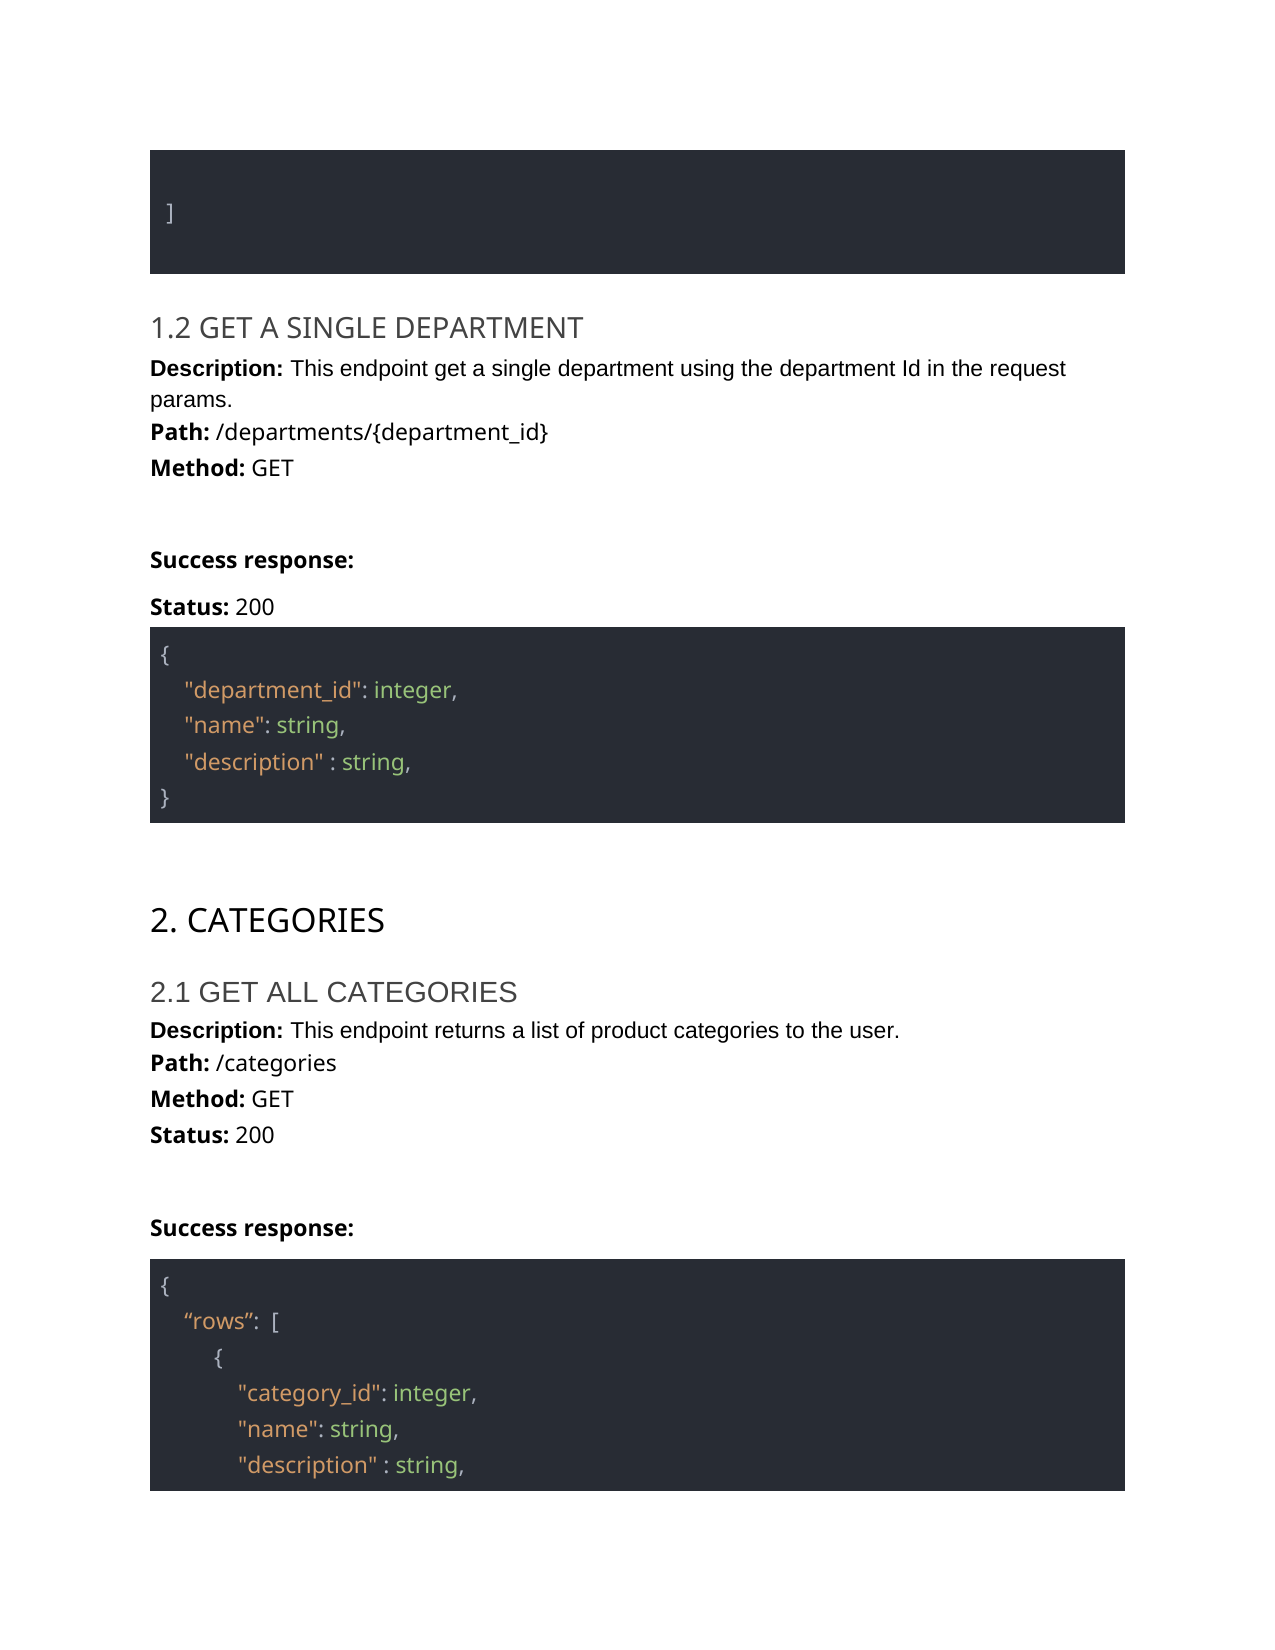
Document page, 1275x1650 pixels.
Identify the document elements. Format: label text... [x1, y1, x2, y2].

table_header { "department_id": integer, "name": string, "description" : string, } [150, 627, 1125, 823]
table_header ] [150, 150, 1125, 274]
text Method: GET [150, 452, 1125, 483]
text Success response: [150, 544, 1125, 576]
text Path: /categories [150, 1047, 1125, 1078]
text Success response: [150, 1212, 1125, 1243]
text Path: /departments/{department_id} [150, 416, 1125, 447]
text Method: GET [150, 1083, 1125, 1114]
text Description: This endpoint returns a list of product categories to the user. [150, 1017, 1125, 1043]
text Description: This endpoint get a single department using the department Id in the request params. [150, 355, 1125, 412]
table_header { “rows”: [ { "category_id": integer, "name": string, "description" : string, [150, 1259, 1125, 1491]
text Status: 200 [150, 591, 1125, 622]
text Status: 200 [150, 1119, 1125, 1150]
subtitle 2.1 GET ALL CATEGORIES [150, 975, 1125, 1009]
subtitle 2. CATEGORIES [150, 896, 1125, 942]
subtitle 1.2 GET A SINGLE DEPARTMENT [150, 307, 1125, 347]
